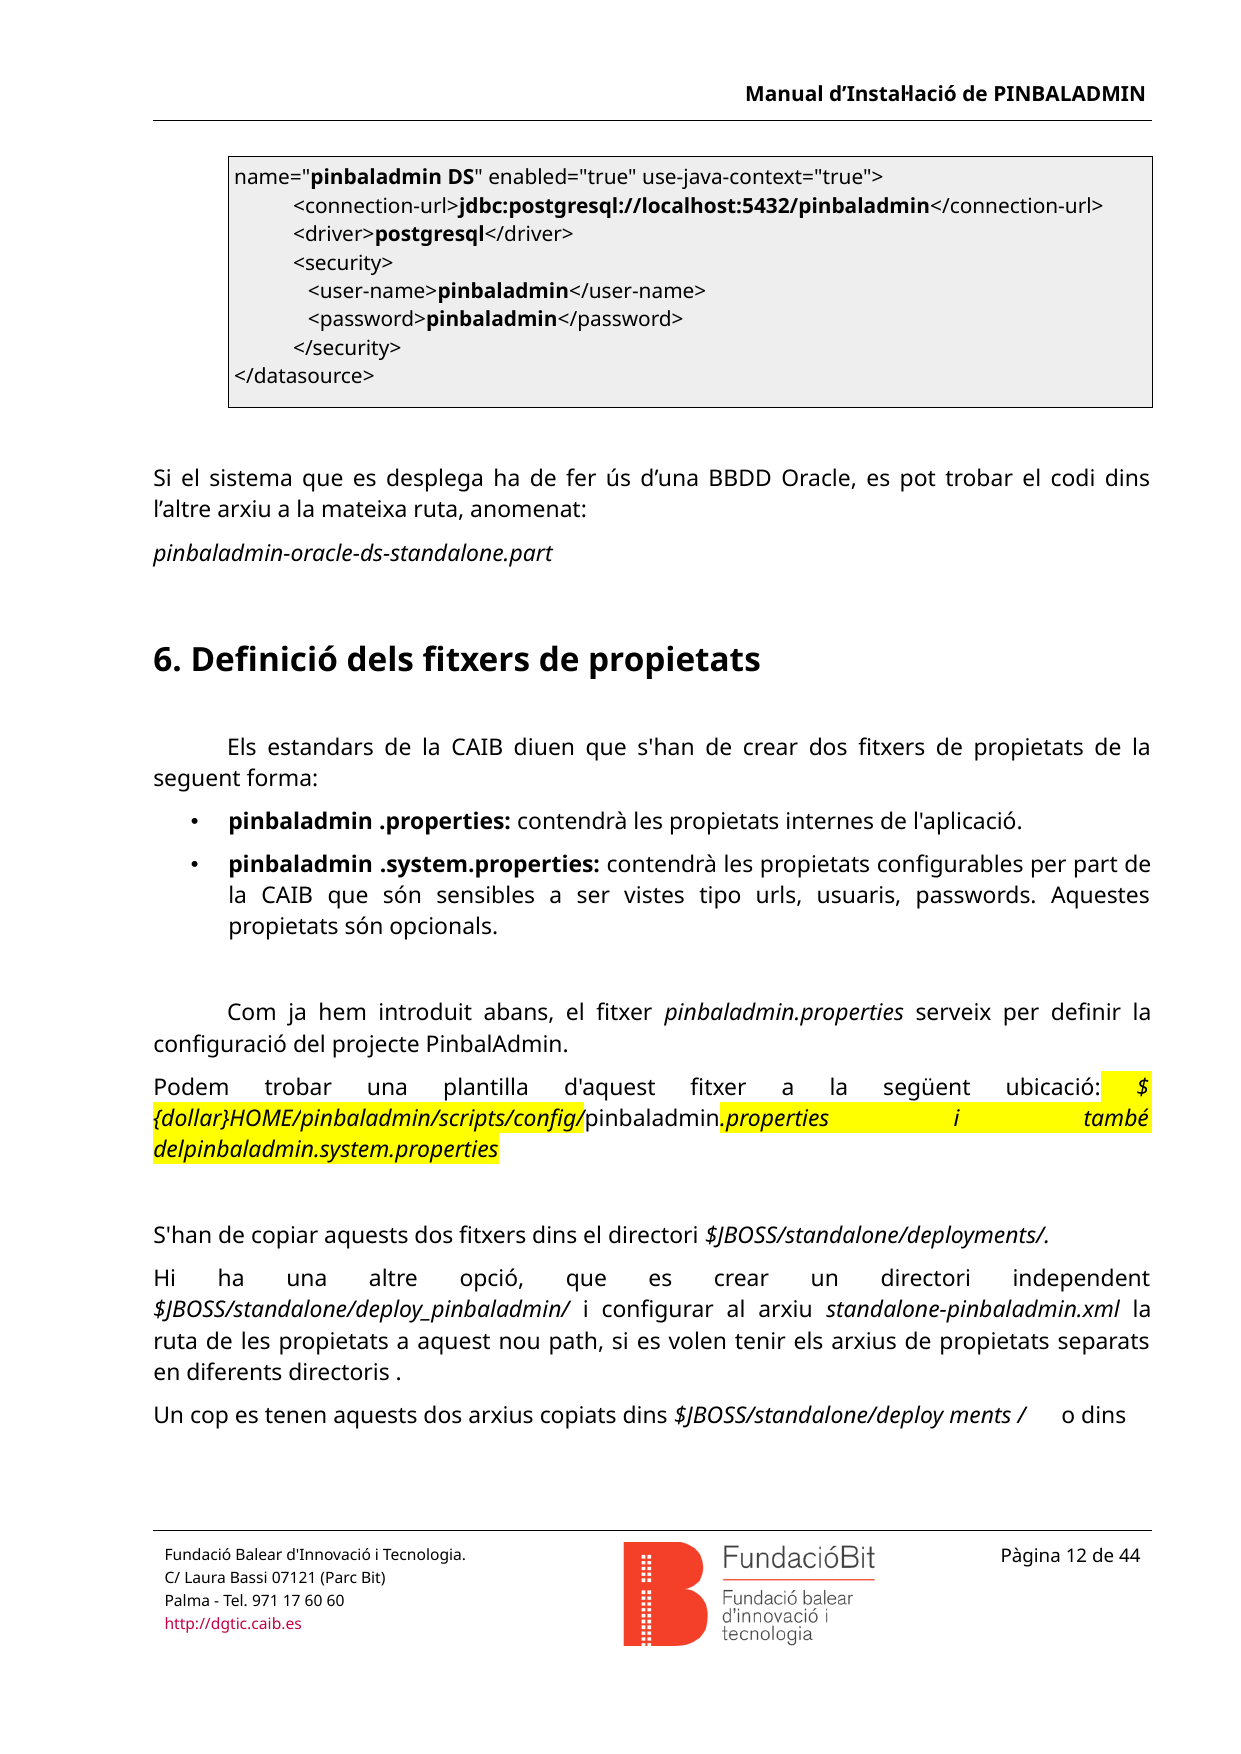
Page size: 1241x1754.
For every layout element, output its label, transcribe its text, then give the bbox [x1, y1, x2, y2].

subtitle Definició dels fitxers de propietats [153, 636, 1152, 681]
picture [623, 1542, 875, 1646]
text Hi ha una altre opció, que es crear un directori independent $JBOSS/standalone/deploy_pinbaladmin/ i configurar al arxiu standalone-pinbaladmin.xml la ruta de les propietats a aquest nou path, si es volen tenir els arxius de propietats separats en diferents directoris . [153, 1262, 1152, 1387]
text Podem trobar una plantilla d'aquest fitxer a la següent ubicació: ${dollar}HOME/pinbaladmin/scripts/config/pinbaladmin.properties i també delpinbaladmin.system.properties [153, 1071, 1152, 1164]
text Si el sistema que es desplega ha de fer ús d’una BBDD Oracle, es pot trobar el codi dins l’altre arxiu a la mateixa ruta, anomenat: [153, 462, 1152, 525]
text Un cop es tenen aquests dos arxius copiats dins $JBOSS/standalone/deploy ments / o dins [153, 1399, 1152, 1430]
text S'han de copiar aquests dos fitxers dins el directori $JBOSS/standalone/deployments/. [153, 1219, 1152, 1250]
text pinbaladmin-oracle-ds-standalone.part [153, 536, 1152, 568]
table_header name="pinbaladmin DS" enabled="true" use-java-context="true"> <connection-url>jdbc:postgresql://localhost:5432/pinbaladmin</connection-url> <driver>postgresql</driver> <security> <user-name>pinbaladmin</user-name> <password>pinbaladmin</password> </security> </datasource> [229, 157, 1152, 407]
text Els estandars de la CAIB diuen que s'han de crear dos fitxers de propietats de la seguent forma: [153, 730, 1152, 793]
text Com ja hem introduit abans, el fitxer pinbaladmin.properties serveix per definir la configuració del projecte PinbalAdmin. [153, 996, 1152, 1059]
list pinbaladmin .system.properties: contendrà les propietats configurables per part de la CAIB que són sensibles a ser vistes tipo urls, usuaris, passwords. Aquestes propietats són opcionals. [191, 848, 1152, 941]
list pinbaladmin .properties: contendrà les propietats internes de l'aplicació. [191, 805, 1152, 836]
